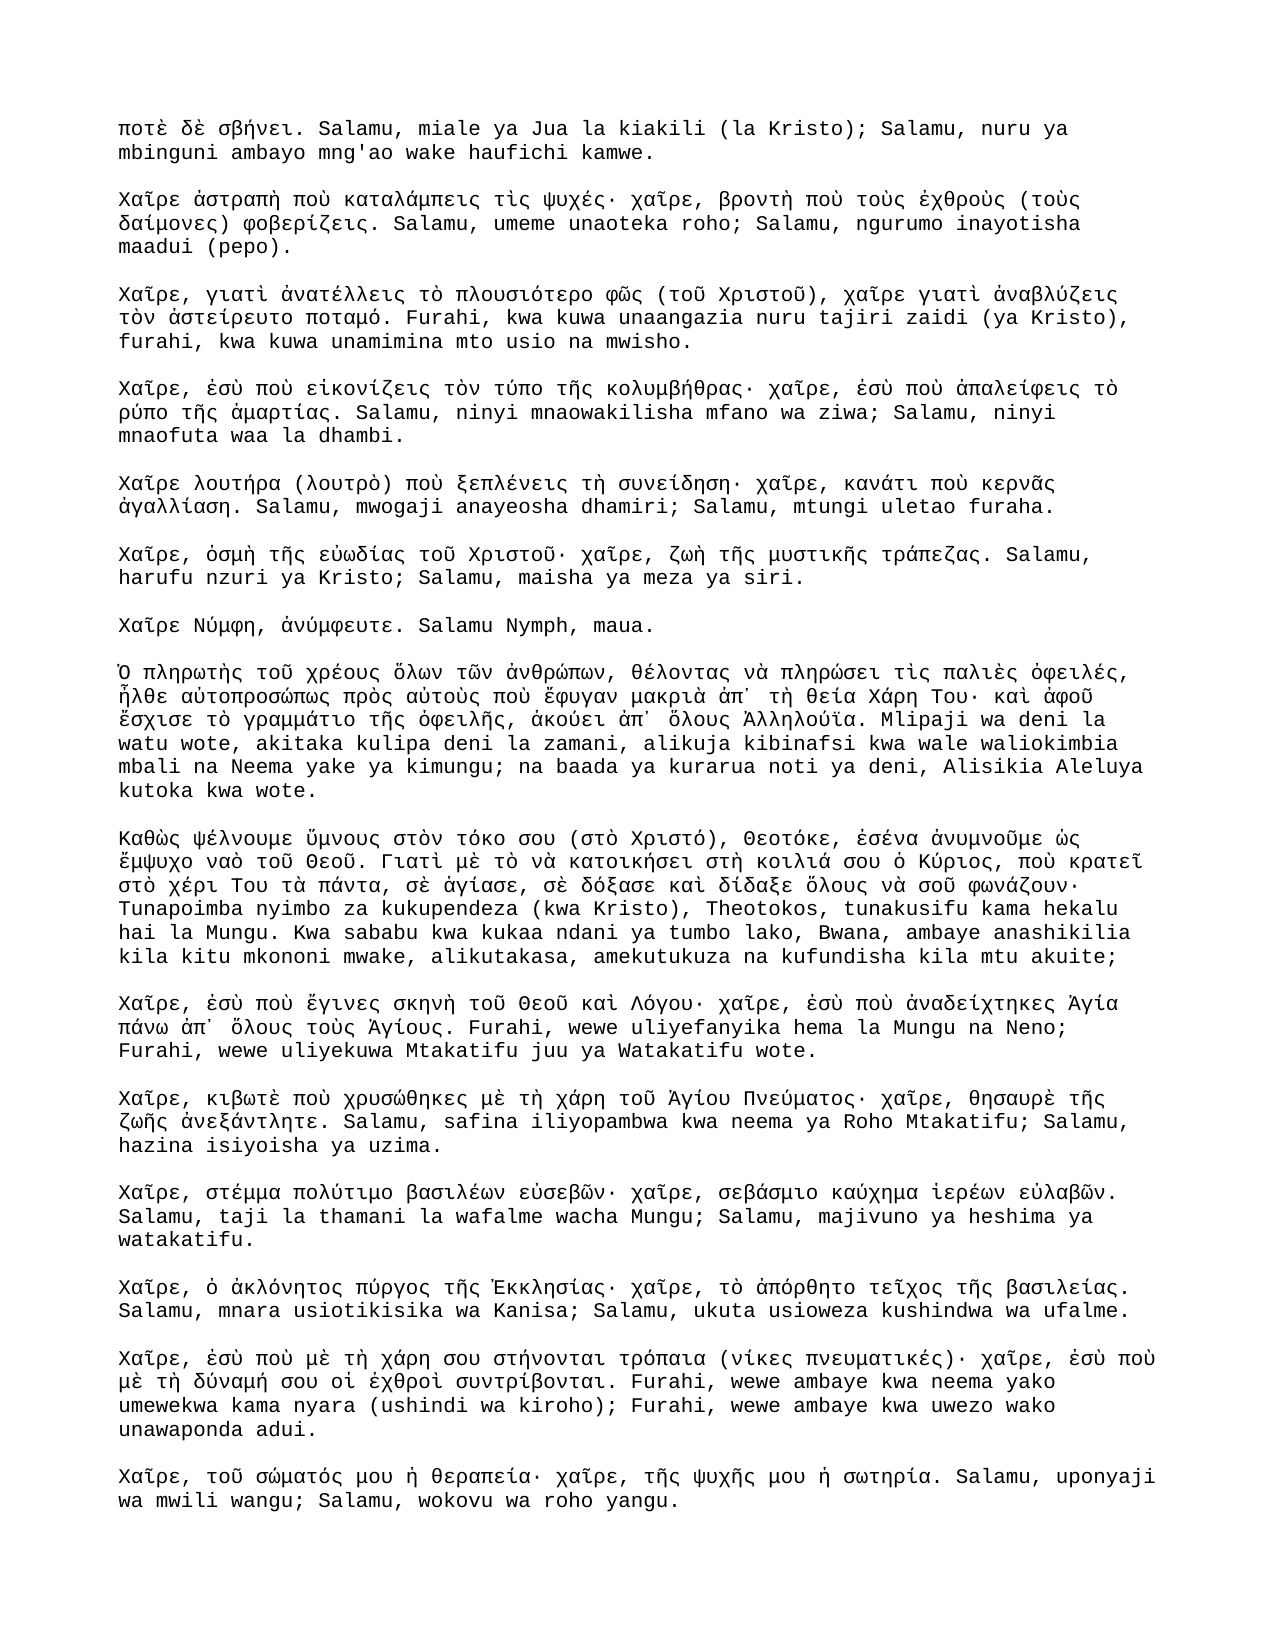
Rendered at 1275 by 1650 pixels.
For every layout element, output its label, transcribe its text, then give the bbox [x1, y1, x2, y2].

text Καθὼς ψέλνουμε ὕμνους στὸν τόκο σου (στὸ Χριστό), Θεοτόκε, ἐσένα ἀνυμνοῦμε ὡς ἔμψυχο ναὸ τοῦ Θεοῦ. Γιατὶ μὲ τὸ νὰ κατοικήσει στὴ κοιλιά σου ὁ Κύριος, ποὺ κρατεῖ στὸ χέρι Του τὰ πάντα, σὲ ἁγίασε, σὲ δόξασε καὶ δίδαξε ὅλους νὰ σοῦ φωνάζουν· Tunapoimba nyimbo za kukupendeza (kwa Kristo), Theotokos, tunakusifu kama hekalu hai la Mungu. Kwa sababu kwa kukaa ndani ya tumbo lako, Bwana, ambaye anashikilia kila kitu mkononi mwake, alikutakasa, amekutukuza na kufundisha kila mtu akuite; [118, 827, 1157, 969]
text ποτὲ δὲ σβήνει. Salamu, miale ya Jua la kiakili (la Kristo); Salamu, nuru ya mbinguni ambayo mng'ao wake haufichi kamwe. [118, 118, 1157, 165]
text Χαῖρε ἀστραπὴ ποὺ καταλάμπεις τὶς ψυχές· χαῖρε, βροντὴ ποὺ τοὺς ἐχθροὺς (τοὺς δαίμονες) φοβερίζεις. Salamu, umeme unaoteka roho; Salamu, ngurumo inayotisha maadui (pepo). [118, 189, 1157, 260]
text Χαῖρε, ὀσμὴ τῆς εὐωδίας τοῦ Χριστοῦ· χαῖρε, ζωὴ τῆς μυστικῆς τράπεζας. Salamu, harufu nzuri ya Kristo; Salamu, maisha ya meza ya siri. [118, 544, 1157, 591]
text Χαῖρε, γιατὶ ἀνατέλλεις τὸ πλουσιότερο φῶς (τοῦ Χριστοῦ), χαῖρε γιατὶ ἀναβλύζεις τὸν ἀστείρευτο ποταμό. Furahi, kwa kuwa unaangazia nuru tajiri zaidi (ya Kristo), furahi, kwa kuwa unamimina mto usio na mwisho. [118, 284, 1157, 354]
text Χαῖρε, στέμμα πολύτιμο βασιλέων εὐσεβῶν· χαῖρε, σεβάσμιο καύχημα ἱερέων εὐλαβῶν. Salamu, taji la thamani la wafalme wacha Mungu; Salamu, majivuno ya heshima ya watakatifu. [118, 1182, 1157, 1253]
text Χαῖρε, ἐσὺ ποὺ μὲ τὴ χάρη σου στήνονται τρόπαια (νίκες πνευματικές)· χαῖρε, ἐσὺ ποὺ μὲ τὴ δύναμή σου οἱ ἐχθροὶ συντρίβονται. Furahi, wewe ambaye kwa neema yako umewekwa kama nyara (ushindi wa kiroho); Furahi, wewe ambaye kwa uwezo wako unawaponda adui. [118, 1348, 1157, 1442]
text Χαῖρε, κιβωτὲ ποὺ χρυσώθηκες μὲ τὴ χάρη τοῦ Ἁγίου Πνεύματος· χαῖρε, θησαυρὲ τῆς ζωῆς ἀνεξάντλητε. Salamu, safina iliyopambwa kwa neema ya Roho Mtakatifu; Salamu, hazina isiyoisha ya uzima. [118, 1088, 1157, 1158]
text Χαῖρε, ἐσὺ ποὺ εἰκονίζεις τὸν τύπο τῆς κολυμβήθρας· χαῖρε, ἐσὺ ποὺ ἀπαλείφεις τὸ ρύπο τῆς ἁμαρτίας. Salamu, ninyi mnaowakilisha mfano wa ziwa; Salamu, ninyi mnaofuta waa la dhambi. [118, 378, 1157, 449]
text Χαῖρε Νύμφη, ἀνύμφευτε. Salamu Nymph, maua. [118, 615, 1157, 638]
text Χαῖρε, ἐσὺ ποὺ ἔγινες σκηνὴ τοῦ Θεοῦ καὶ Λόγου· χαῖρε, ἐσὺ ποὺ ἀναδείχτηκες Ἁγία πάνω ἀπ᾿ ὅλους τοὺς Ἁγίους. Furahi, wewe uliyefanyika hema la Mungu na Neno; Furahi, wewe uliyekuwa Mtakatifu juu ya Watakatifu wote. [118, 993, 1157, 1064]
text Χαῖρε, ὁ ἀκλόνητος πύργος τῆς Ἐκκλησίας· χαῖρε, τὸ ἀπόρθητο τεῖχος τῆς βασιλείας. Salamu, mnara usiotikisika wa Kanisa; Salamu, ukuta usioweza kushindwa wa ufalme. [118, 1277, 1157, 1324]
text Χαῖρε, τοῦ σώματός μου ἡ θεραπεία· χαῖρε, τῆς ψυχῆς μου ἡ σωτηρία. Salamu, uponyaji wa mwili wangu; Salamu, wokovu wa roho yangu. [118, 1466, 1157, 1513]
text Ὁ πληρωτὴς τοῦ χρέους ὅλων τῶν ἀνθρώπων, θέλοντας νὰ πληρώσει τὶς παλιὲς ὀφειλές, ἦλθε αὐτοπροσώπως πρὸς αὐτοὺς ποὺ ἔφυγαν μακριὰ ἀπ᾿ τὴ θεία Χάρη Του· καὶ ἀφοῦ ἔσχισε τὸ γραμμάτιο τῆς ὀφειλῆς, ἀκούει ἀπ᾿ ὅλους Ἀλληλούϊα. Mlipaji wa deni la watu wote, akitaka kulipa deni la zamani, alikuja kibinafsi kwa wale waliokimbia mbali na Neema yake ya kimungu; na baada ya kurarua noti ya deni, Alisikia Aleluya kutoka kwa wote. [118, 662, 1157, 804]
text Χαῖρε λουτήρα (λουτρὸ) ποὺ ξεπλένεις τὴ συνείδηση· χαῖρε, κανάτι ποὺ κερνᾶς ἀγαλλίαση. Salamu, mwogaji anayeosha dhamiri; Salamu, mtungi uletao furaha. [118, 473, 1157, 520]
